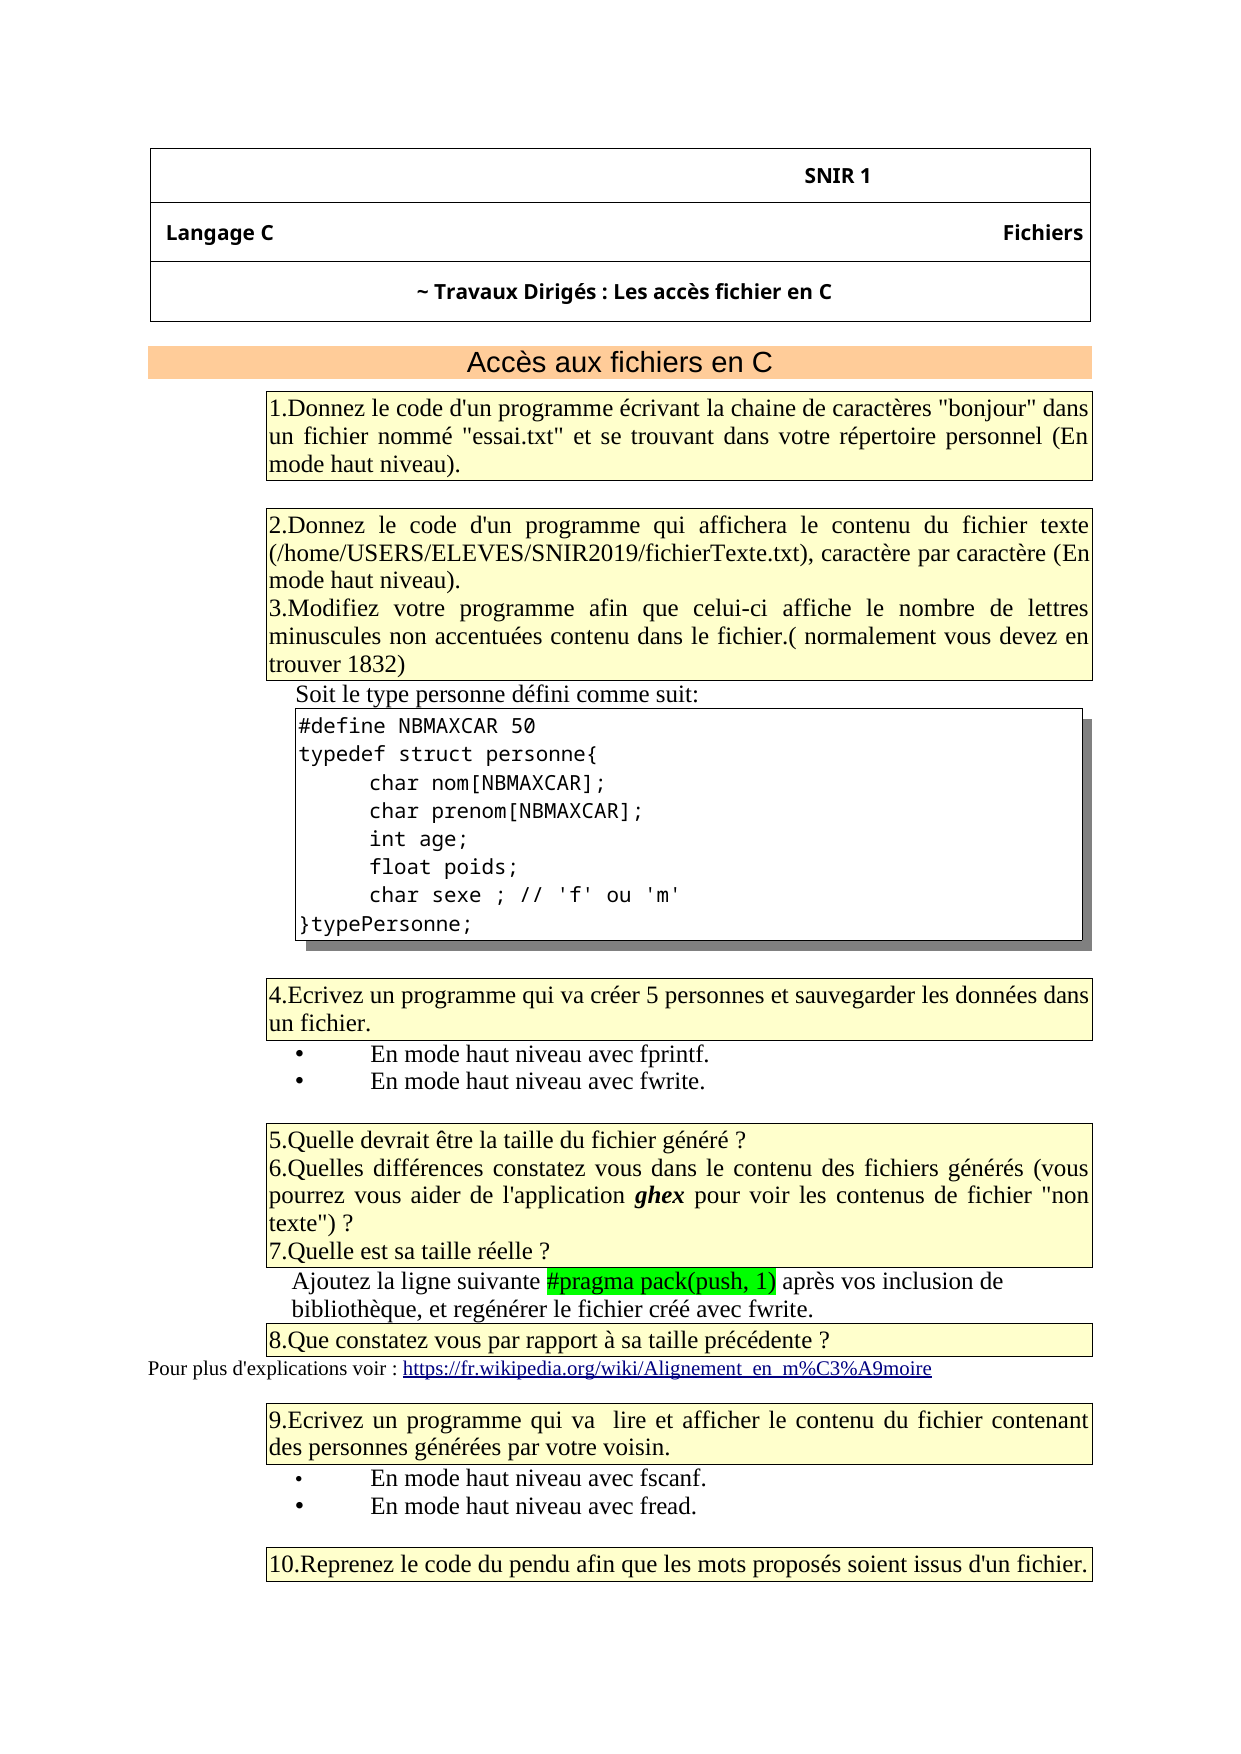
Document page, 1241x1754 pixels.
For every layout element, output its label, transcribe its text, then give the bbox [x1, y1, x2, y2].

list Donnez le code d'un programme écrivant la chaine de caractères "bonjour" dans un fichier nommé "essai.txt" et se trouvant dans votre répertoire personnel (En mode haut niveau). [267, 392, 1092, 480]
text char nom[NBMAXCAR]; [296, 764, 1082, 793]
list Quelle devrait être la taille du fichier généré ? [267, 1124, 1092, 1151]
table_cell Langage C Fichiers [151, 203, 1090, 261]
table_header SNIR 1 [151, 149, 1090, 202]
list En mode haut niveau avec fwrite. [258, 1067, 1092, 1095]
table_cell ~ Travaux Dirigés : Les accès fichier en C [151, 262, 1090, 321]
text char sexe ; // 'f' ou 'm' [296, 877, 1082, 906]
text Soit le type personne défini comme suit: [295, 681, 1092, 708]
text Ajoutez la ligne suivante #pragma pack(push, 1) après vos inclusion de bibliothèque, et regénérer le fichier créé avec fwrite. [291, 1268, 1092, 1323]
text float poids; [296, 849, 1082, 877]
list Ecrivez un programme qui va créer 5 personnes et sauvegarder les données dans un fichier. [267, 979, 1092, 1040]
list Quelles différences constatez vous dans le contenu des fichiers générés (vous pourrez vous aider de l'application ghex pour voir les contenus de fichier "non texte") ? [267, 1151, 1092, 1234]
list Reprenez le code du pendu afin que les mots proposés soient issus d'un fichier. [267, 1548, 1092, 1581]
subtitle Accès aux fichiers en C [148, 346, 1092, 379]
text }typePersonne; [296, 906, 1082, 940]
text int age; [296, 821, 1082, 849]
list Donnez le code d'un programme qui affichera le contenu du fichier texte (/home/USERS/ELEVES/SNIR2019/fichierTexte.txt), caractère par caractère (En mode haut niveau). [267, 509, 1092, 591]
list En mode haut niveau avec fread. [258, 1492, 1092, 1519]
text char prenom[NBMAXCAR]; [296, 793, 1082, 821]
list Que constatez vous par rapport à sa taille précédente ? [267, 1324, 1092, 1356]
text typedef struct personne{ [296, 736, 1082, 764]
list Ecrivez un programme qui va lire et afficher le contenu du fichier contenant des personnes générées par votre voisin. [267, 1404, 1092, 1464]
list En mode haut niveau avec fscanf. [258, 1464, 1092, 1492]
text Pour plus d'explications voir : https://fr.wikipedia.org/wiki/Alignement_en_m%C3%A9moire [148, 1357, 1092, 1380]
list Modifiez votre programme afin que celui-ci affiche le nombre de lettres minuscules non accentuées contenu dans le fichier.( normalement vous devez en trouver 1832) [267, 591, 1092, 680]
list Quelle est sa taille réelle ? [267, 1234, 1092, 1267]
list En mode haut niveau avec fprintf. [258, 1040, 1092, 1067]
text #define NBMAXCAR 50 [296, 709, 1082, 736]
